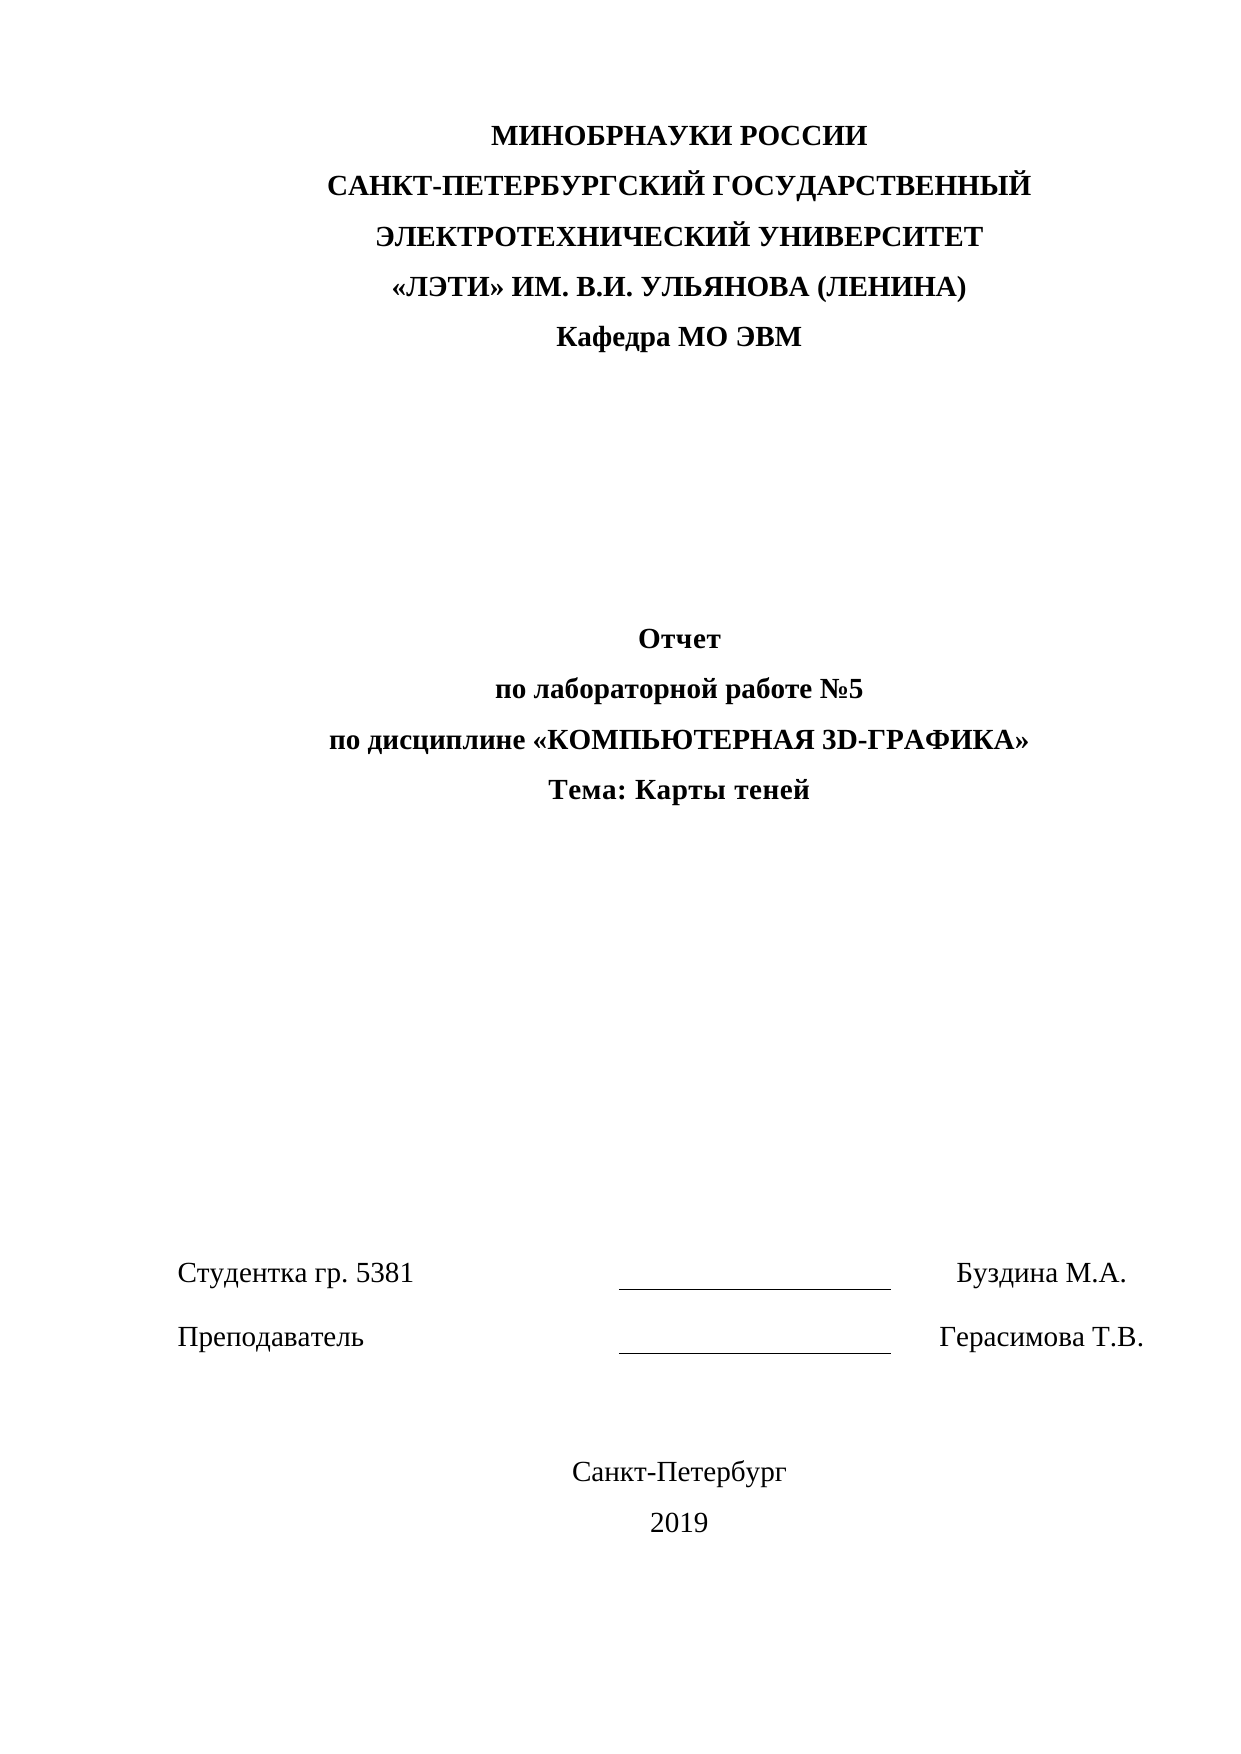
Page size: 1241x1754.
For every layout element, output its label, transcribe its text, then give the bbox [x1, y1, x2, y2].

text по лабораторной работе №5 [177, 672, 1181, 705]
table_header Буздина М.А. [891, 1225, 1192, 1289]
table_cell Герасимова Т.В. [891, 1289, 1192, 1353]
table_cell [619, 1290, 891, 1353]
table_header Студентка гр. 5381 [166, 1225, 619, 1289]
text Отчет [177, 621, 1181, 655]
text электротехнический университет [177, 219, 1181, 252]
text «ЛЭТИ» им. В.И. Ульянова (Ленина) [177, 269, 1181, 303]
table_cell Преподаватель [166, 1289, 619, 1353]
text Санкт-Петербургский государственный [177, 168, 1181, 202]
text Тема: Карты теней [177, 772, 1181, 806]
text Санкт-Петербург [177, 1454, 1181, 1488]
text по дисциплине «КОМПЬЮТЕРНАЯ 3D-ГРАФИКА» [177, 722, 1181, 755]
text МИНОБРНАУКИ РОССИИ [177, 118, 1181, 152]
text Кафедра МО ЭВМ [177, 319, 1181, 353]
text 2019 [177, 1505, 1181, 1538]
table_header [619, 1225, 891, 1289]
